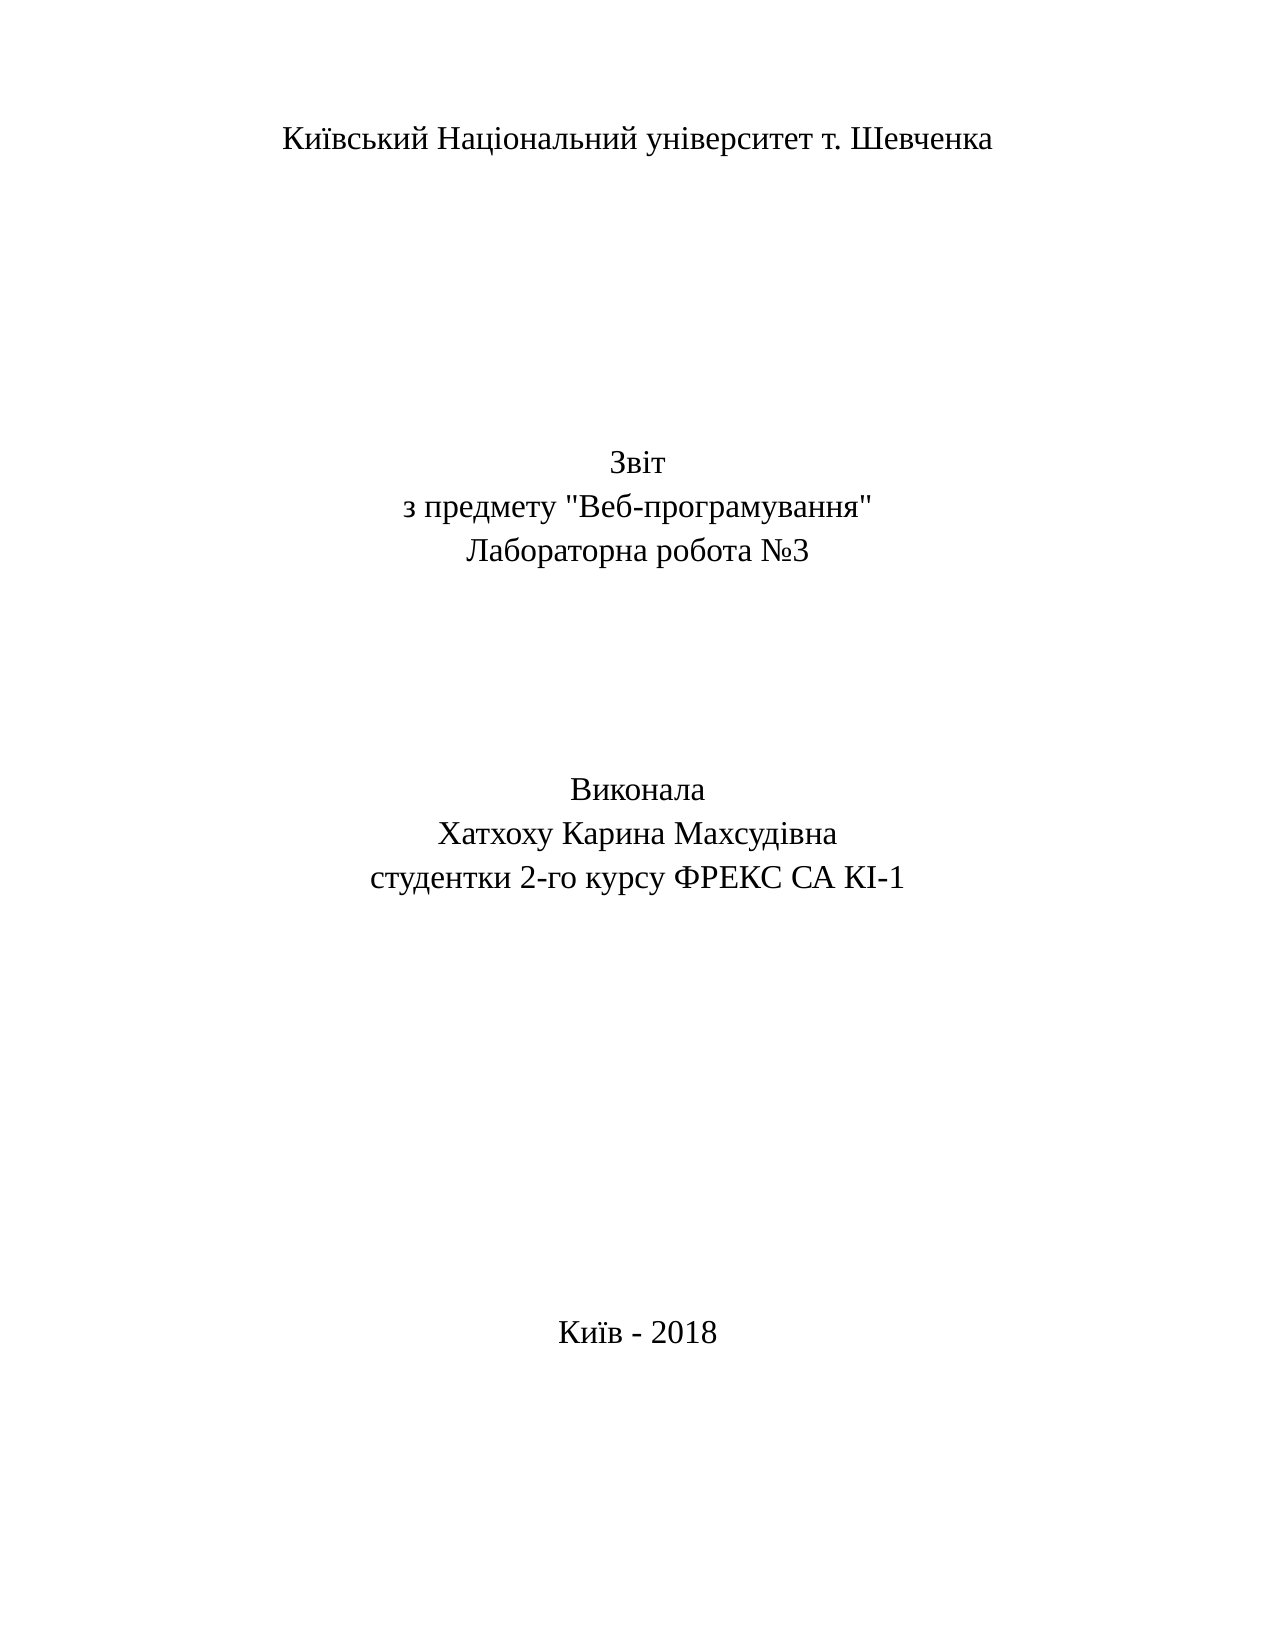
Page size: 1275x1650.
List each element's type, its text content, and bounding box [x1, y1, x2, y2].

text Київський Національний університет т. Шевченка [118, 118, 1157, 156]
text Київ - 2018 [118, 1312, 1157, 1350]
text Виконала Хатхоху Карина Махсудівна студентки 2-го курсу ФРЕКС СА КІ-1 [118, 769, 1157, 896]
text Звіт з предмету "Веб-програмування" Лабораторна робота №3 [118, 443, 1157, 613]
